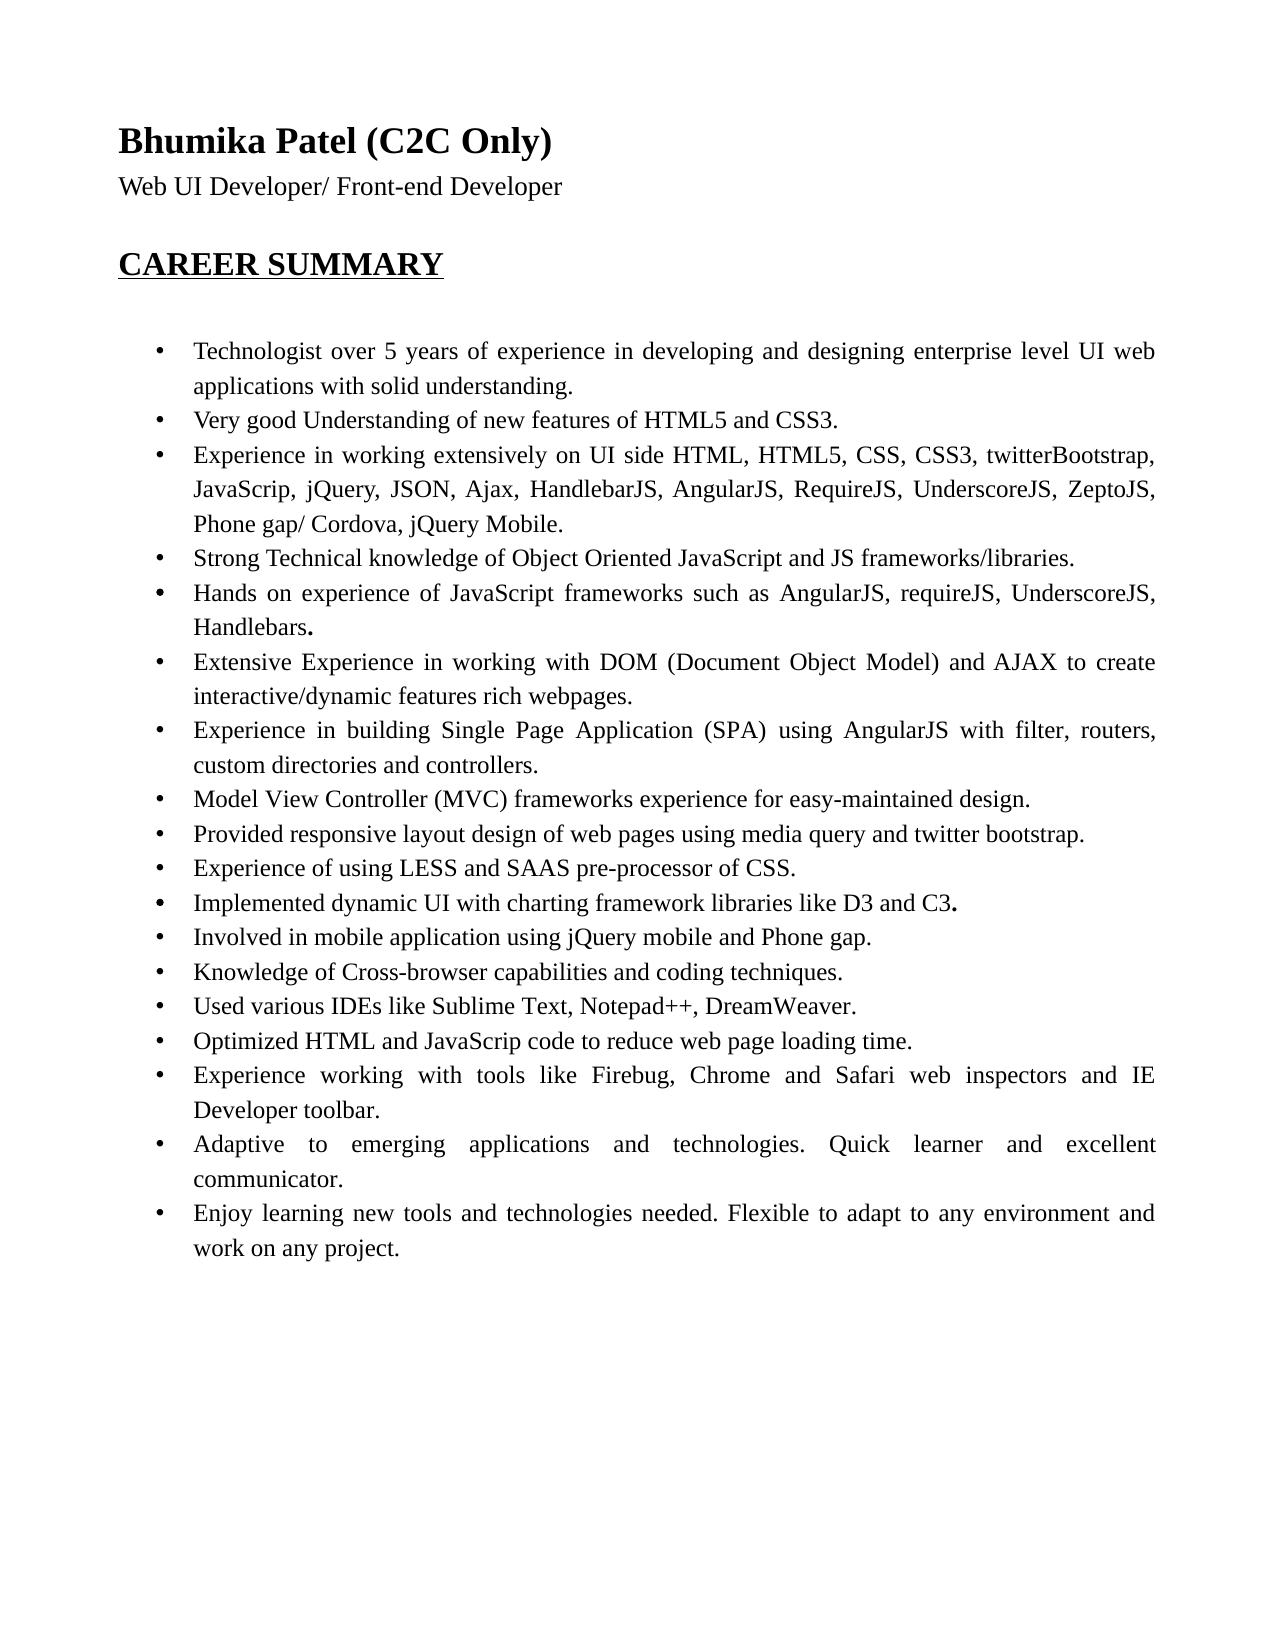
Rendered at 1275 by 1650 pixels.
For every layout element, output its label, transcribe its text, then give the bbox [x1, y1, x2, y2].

list Experience working with tools like Firebug, Chrome and Safari web inspectors and IE Developer toolbar. [156, 1060, 1157, 1123]
list Provided responsive layout design of web pages using media query and twitter bootstrap. [156, 819, 1157, 848]
text Bhumika Patel (C2C Only) [118, 118, 1157, 161]
list Optimized HTML and JavaScrip code to reduce web page loading time. [156, 1026, 1157, 1054]
list Extensive Experience in working with DOM (Document Object Model) and AJAX to create interactive/dynamic features rich webpages. [156, 647, 1157, 710]
list Experience of using LESS and SAAS pre-processor of CSS. [156, 853, 1157, 882]
list Experience in working extensively on UI side HTML, HTML5, CSS, CSS3, twitterBootstrap, JavaScrip, jQuery, JSON, Ajax, HandlebarJS, AngularJS, RequireJS, UnderscoreJS, ZeptoJS, Phone gap/ Cordova, jQuery Mobile. [156, 440, 1157, 537]
list Experience in building Single Page Application (SPA) using AngularJS with filter, routers, custom directories and controllers. [156, 716, 1157, 779]
list Involved in mobile application using jQuery mobile and Phone gap. [156, 922, 1157, 951]
list Technologist over 5 years of experience in developing and designing enterprise level UI web applications with solid understanding. [156, 336, 1157, 399]
list Hands on experience of JavaScript frameworks such as AngularJS, requireJS, UnderscoreJS, Handlebars. [156, 578, 1157, 641]
list Strong Technical knowledge of Object Oriented JavaScript and JS frameworks/libraries. [156, 543, 1157, 572]
list Adaptive to emerging applications and technologies. Quick learner and excellent communicator. [156, 1129, 1157, 1192]
list Very good Understanding of new features of HTML5 and CSS3. [156, 405, 1157, 434]
list Model View Controller (MVC) frameworks experience for easy-maintained design. [156, 784, 1157, 813]
list Enjoy learning new tools and technologies needed. Flexible to adapt to any environment and work on any project. [156, 1198, 1157, 1261]
text Web UI Developer/ Front-end Developer [118, 170, 1157, 201]
list Implemented dynamic UI with charting framework libraries like D3 and C3. [156, 888, 1157, 917]
list Used various IDEs like Sublime Text, Notepad++, DreamWeaver. [156, 991, 1157, 1020]
text CAREER SUMMARY [118, 244, 1157, 283]
list Knowledge of Cross-browser capabilities and coding techniques. [156, 957, 1157, 986]
